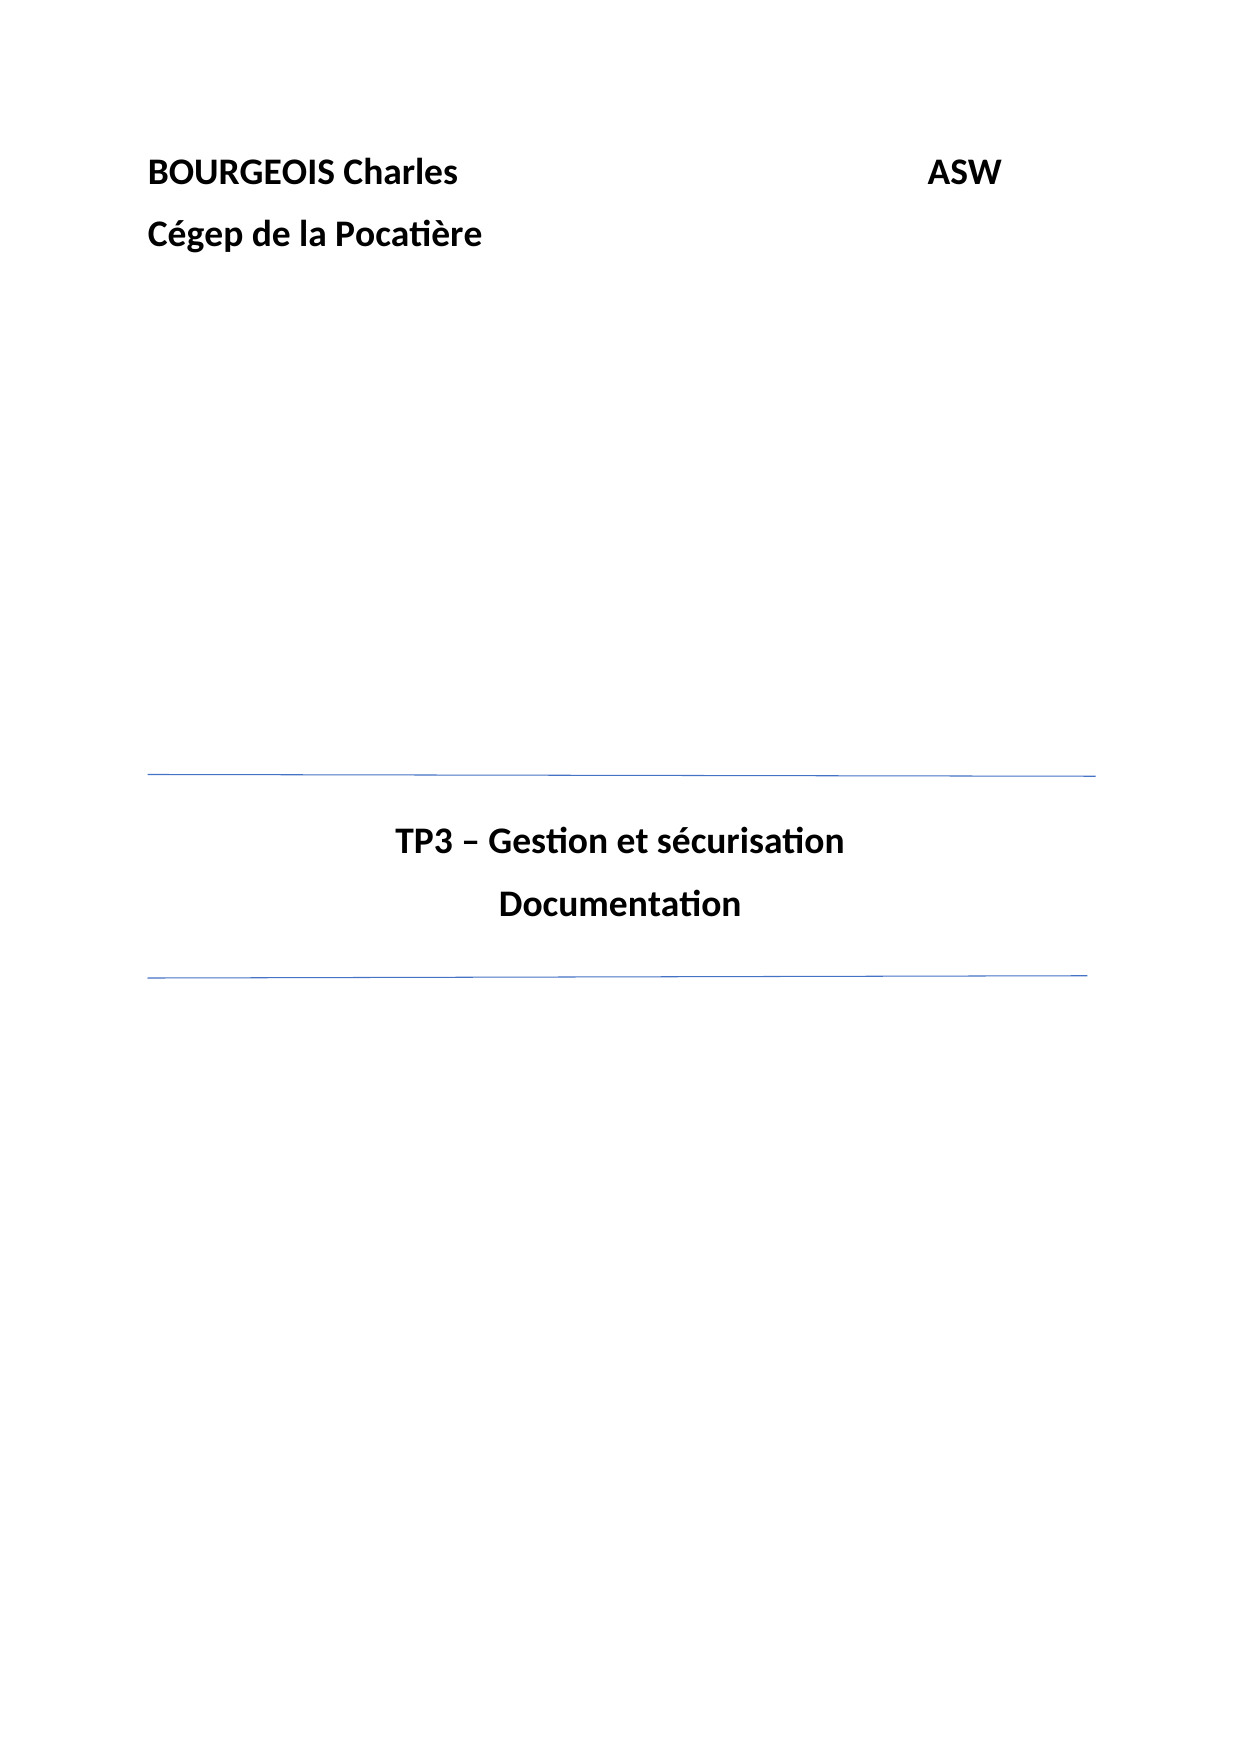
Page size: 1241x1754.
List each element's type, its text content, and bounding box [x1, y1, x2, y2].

text Documentation [148, 880, 1093, 926]
text BOURGEOIS Charles ASW [148, 148, 1093, 193]
text Cégep de la Pocatière [148, 210, 1093, 256]
text TP3 – Gestion et sécurisation [148, 817, 1093, 863]
